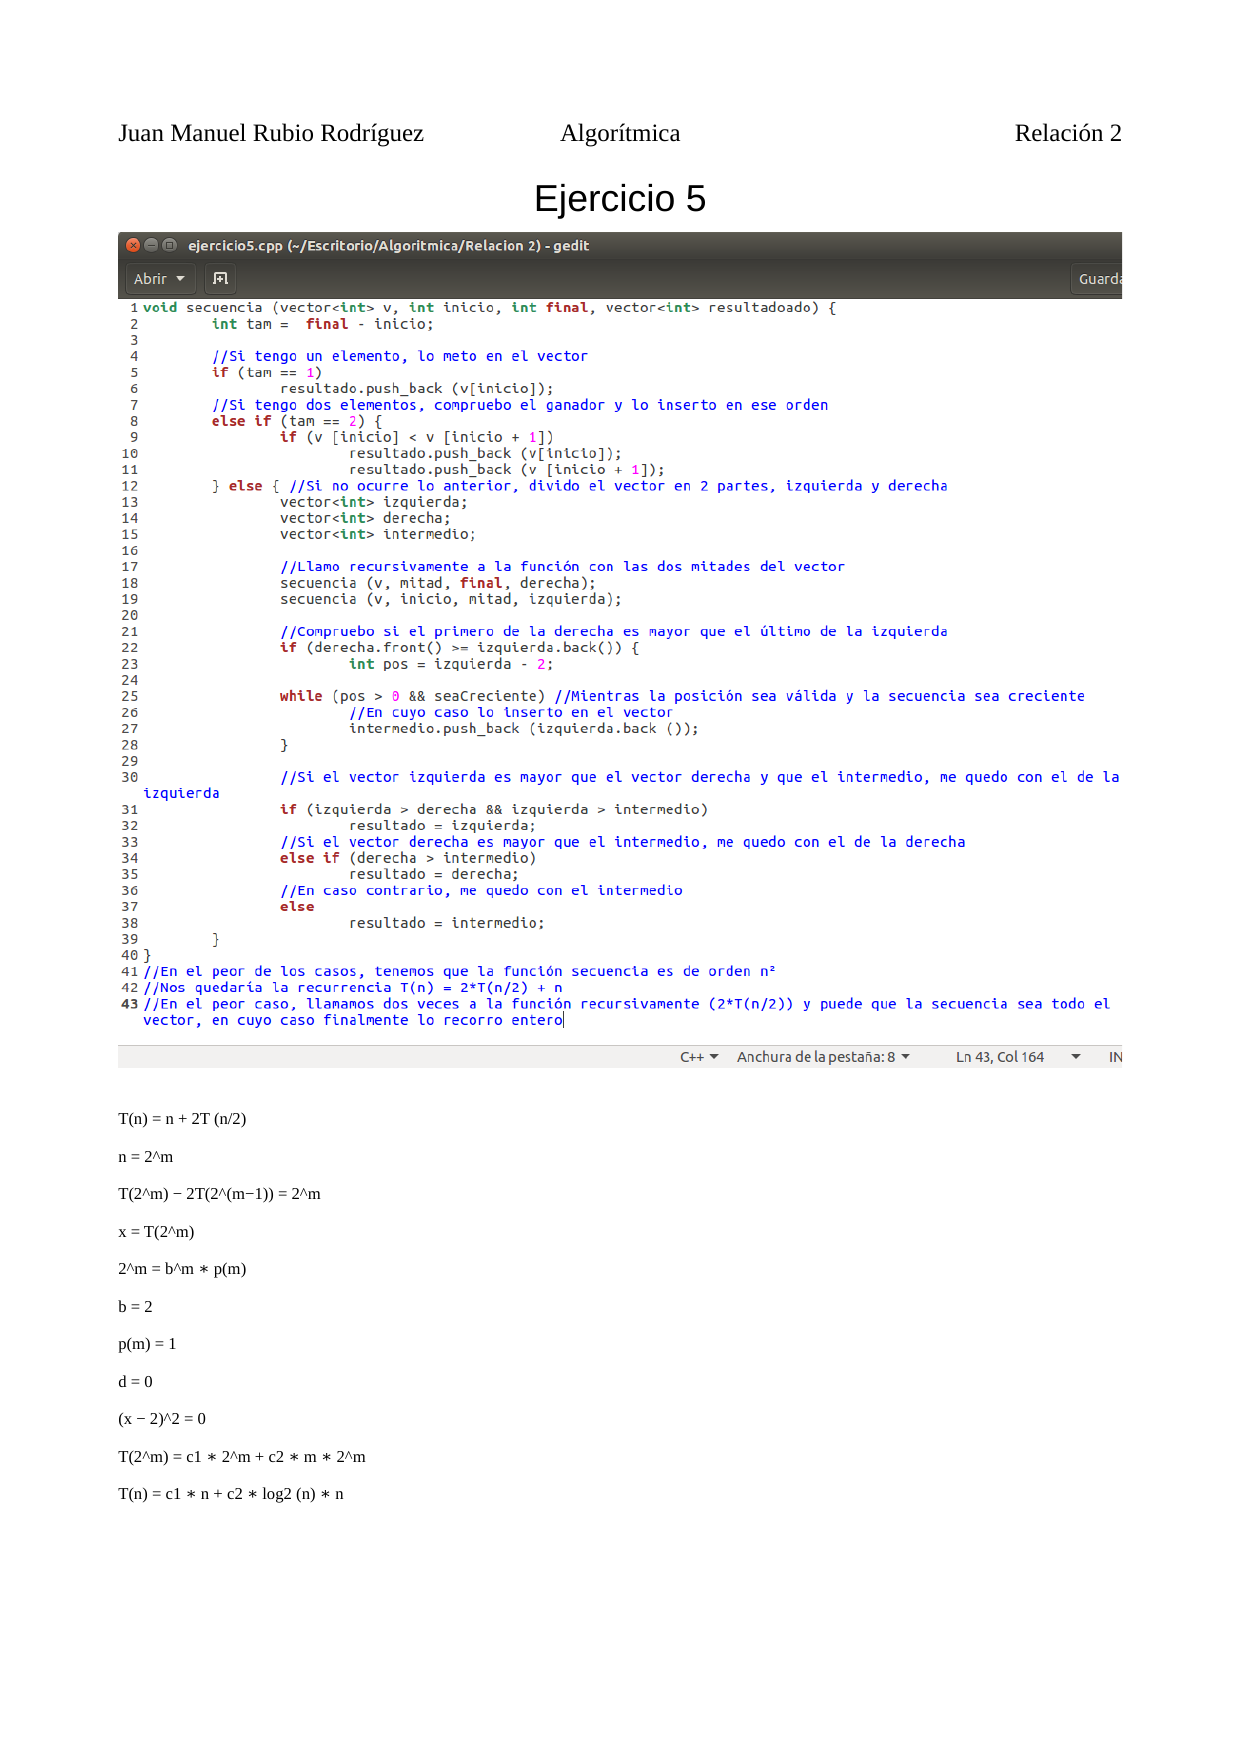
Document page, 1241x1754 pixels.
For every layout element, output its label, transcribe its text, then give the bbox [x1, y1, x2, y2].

text T(n) = n + 2T (n/2) [118, 1109, 1122, 1128]
text x = T(2^m) [118, 1221, 1122, 1241]
text b = 2 [118, 1296, 1122, 1316]
picture [118, 232, 1123, 1068]
text (x − 2)^2 = 0 [118, 1409, 1122, 1428]
text T(2^m) = c1 ∗ 2^m + c2 ∗ m ∗ 2^m [118, 1446, 1122, 1466]
text T(2^m) − 2T(2^(m−1)) = 2^m [118, 1184, 1122, 1203]
text n = 2^m [118, 1146, 1122, 1166]
text d = 0 [118, 1371, 1122, 1391]
subtitle Ejercicio 5 [118, 176, 1122, 219]
text T(n) = c1 ∗ n + c2 ∗ log2 (n) ∗ n [118, 1484, 1122, 1503]
text 2^m = b^m ∗ p(m) [118, 1259, 1122, 1278]
text p(m) = 1 [118, 1334, 1122, 1353]
